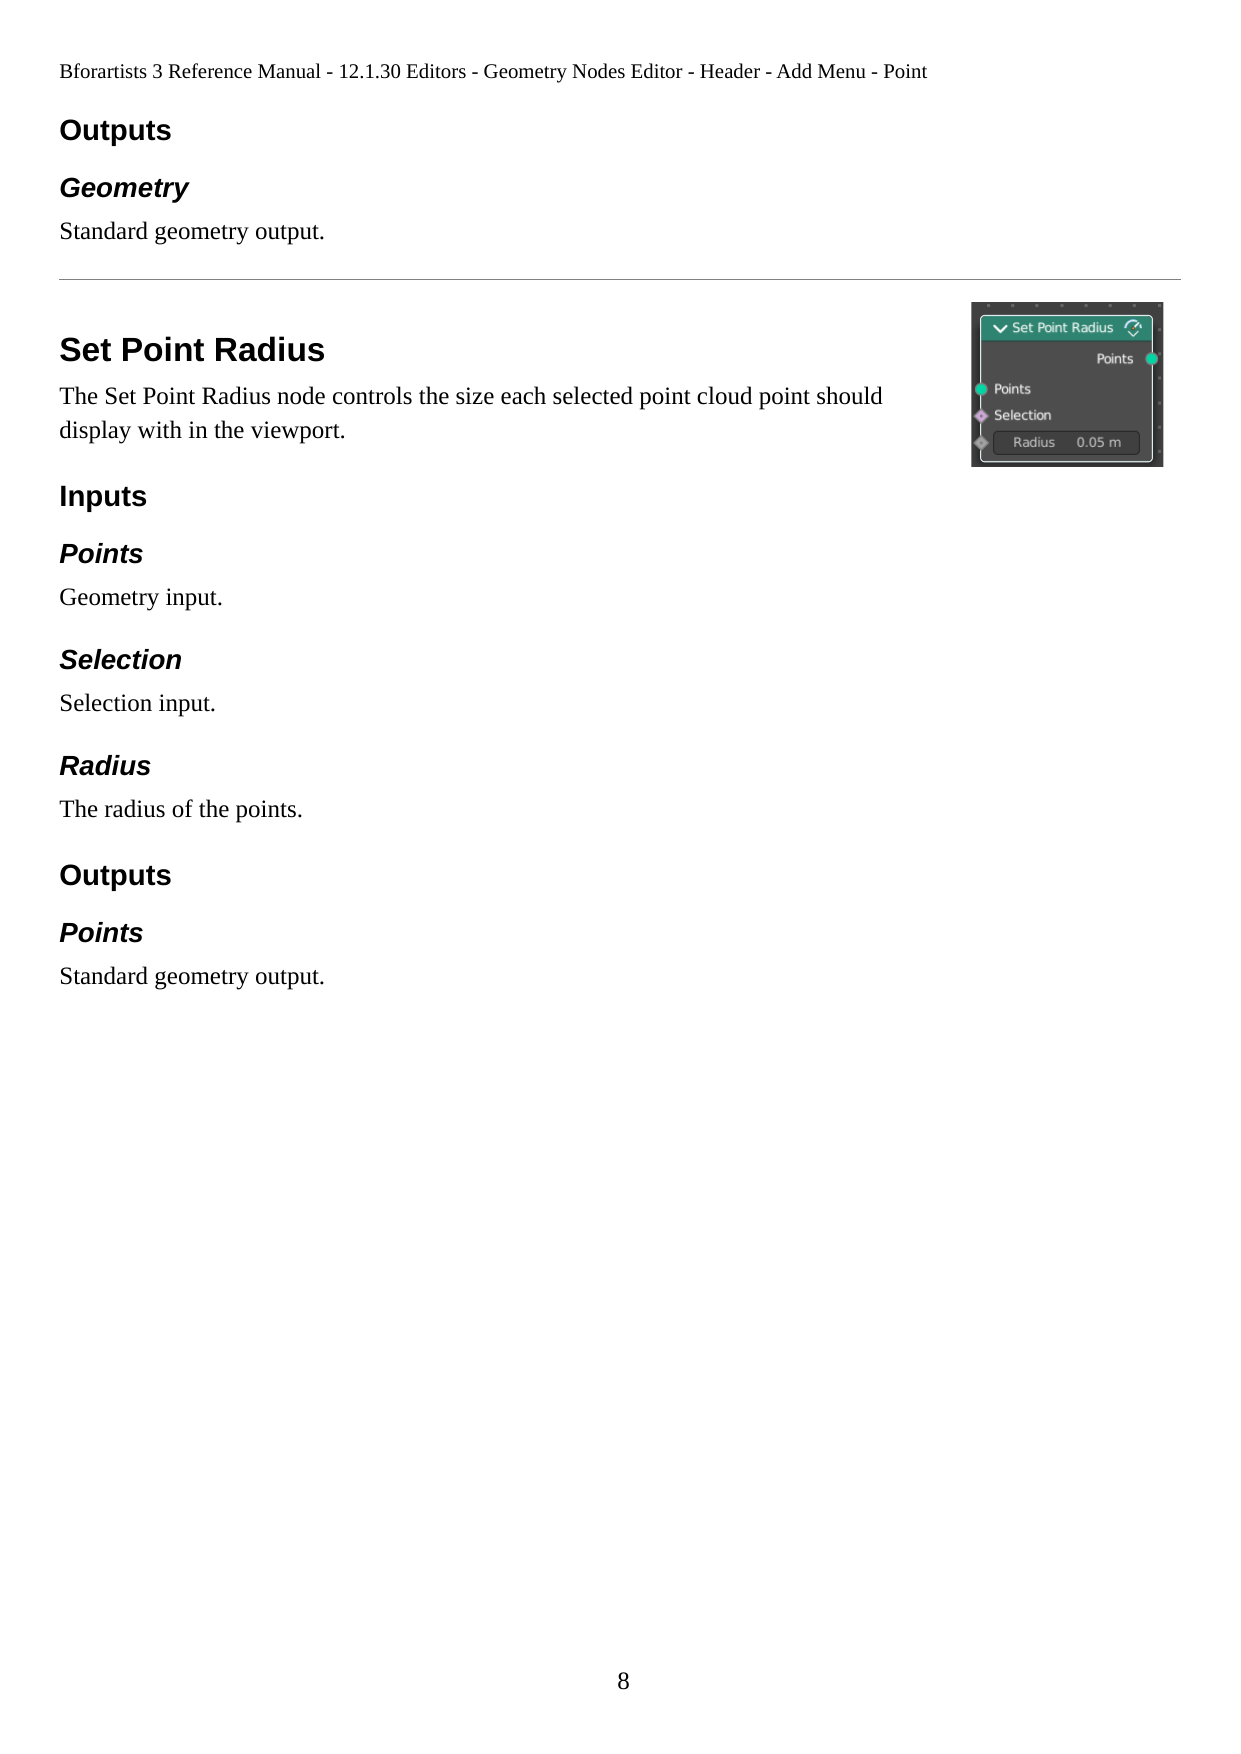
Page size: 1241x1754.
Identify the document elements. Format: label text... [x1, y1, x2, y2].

subtitle [1164, 330, 1181, 368]
subtitle Points [59, 538, 1181, 570]
subtitle Set Point Radius [59, 330, 971, 368]
subtitle Outputs [59, 858, 1181, 891]
picture [971, 302, 1164, 467]
subtitle Inputs [59, 479, 1181, 513]
text Geometry input. [59, 582, 1181, 611]
text Standard geometry output. [59, 216, 1181, 244]
subtitle Radius [59, 750, 1181, 782]
subtitle Geometry [59, 171, 1181, 203]
text Standard geometry output. [59, 961, 1181, 989]
text The radius of the points. [59, 794, 1181, 823]
subtitle Outputs [59, 113, 1181, 146]
subtitle Selection [59, 644, 1181, 676]
text Selection input. [59, 688, 1181, 717]
text The Set Point Radius node controls the size each selected point cloud point should display with in the viewport. [59, 381, 971, 444]
subtitle Points [59, 916, 1181, 948]
